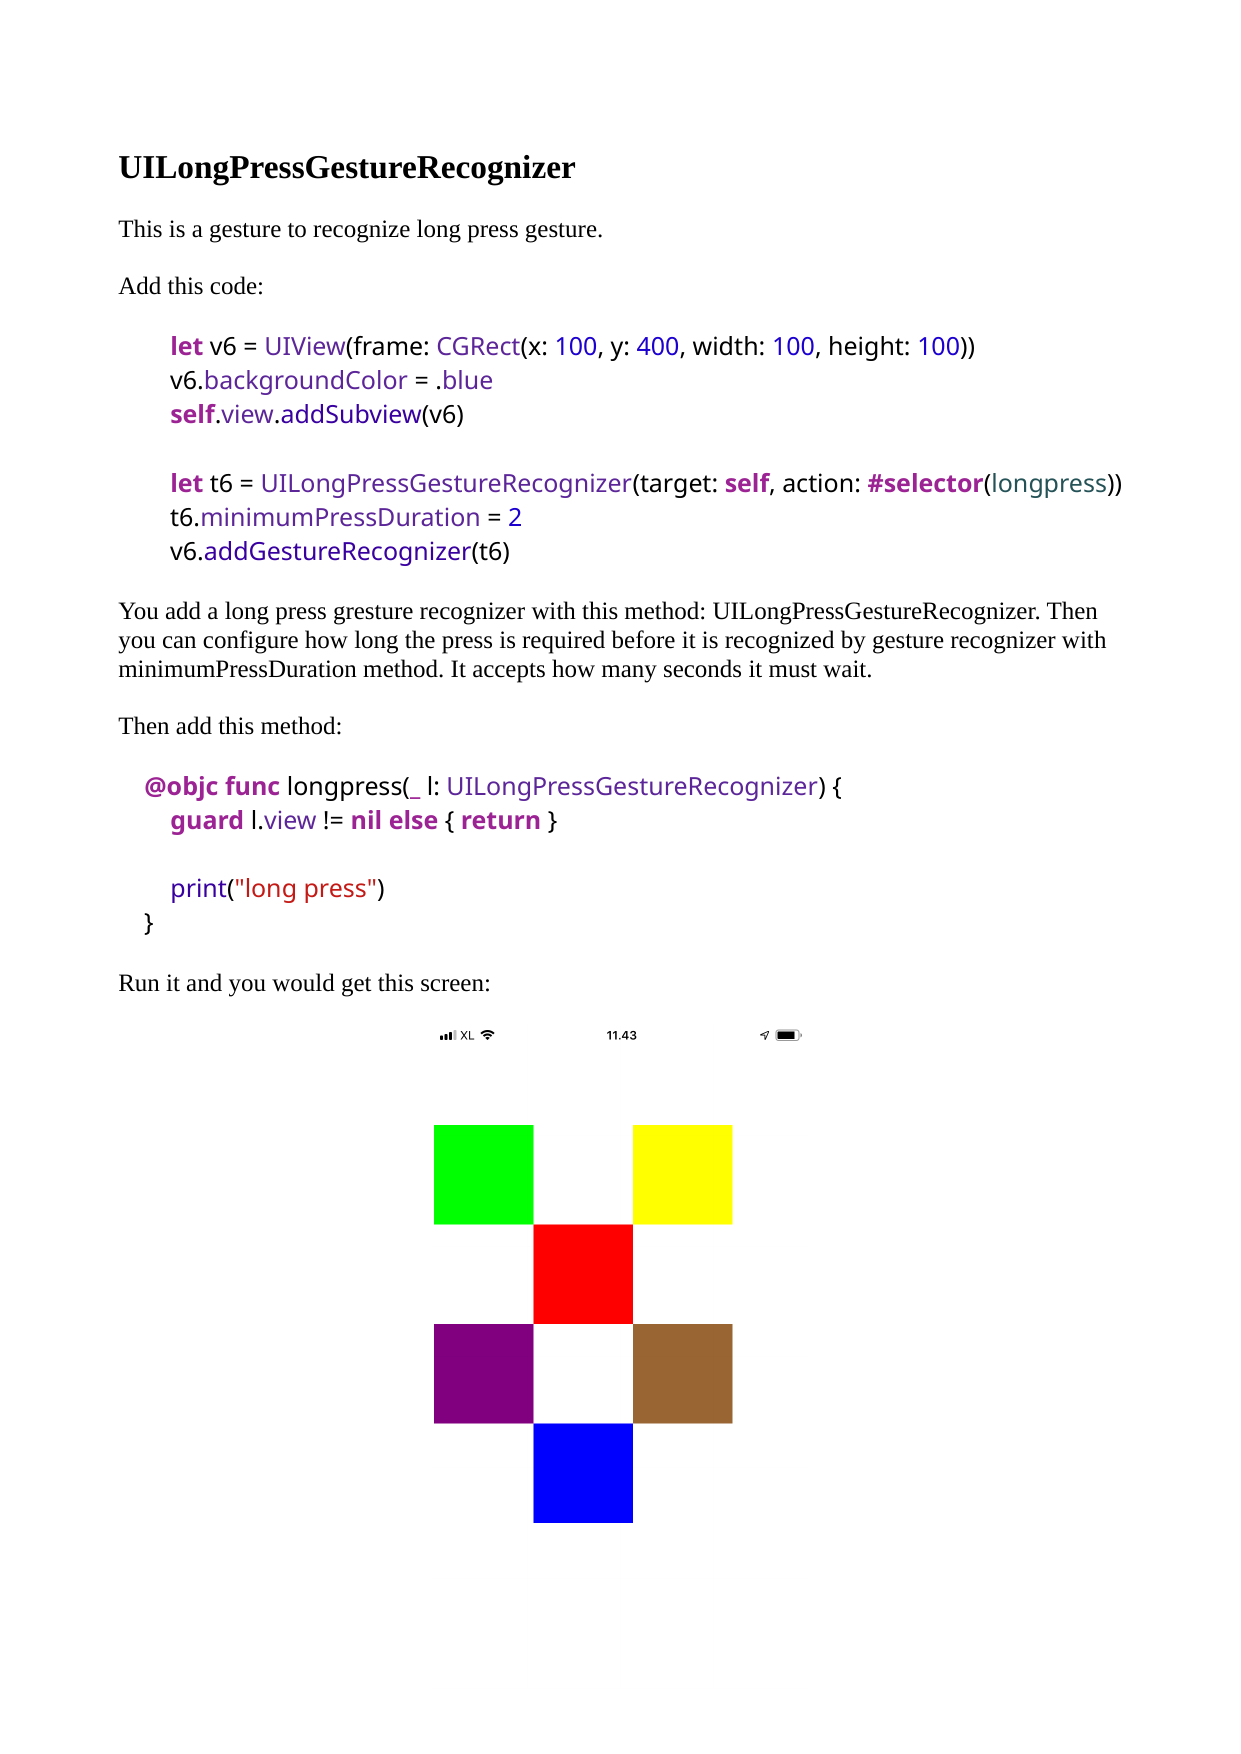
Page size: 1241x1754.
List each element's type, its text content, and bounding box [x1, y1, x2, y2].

text let v6 = UIView(frame: CGRect(x: 100, y: 400, width: 100, height: 100)) [118, 329, 1122, 363]
text v6.backgroundColor = .blue [118, 363, 1122, 397]
text Run it and you would get this screen: [118, 968, 1122, 996]
text You add a long press gresture recognizer with this method: UILongPressGestureRecognizer. Then you can configure how long the press is required before it is recognized by gesture recognizer with minimumPressDuration method. It accepts how many seconds it must wait. [118, 596, 1122, 682]
text let t6 = UILongPressGestureRecognizer(target: self, action: #selector(longpress)) [118, 465, 1122, 499]
text @objc func longpress(_ l: UILongPressGestureRecognizer) { [118, 769, 1122, 803]
text self.view.addSubview(v6) [118, 397, 1122, 431]
text v6.addGestureRecognizer(t6) [118, 533, 1122, 567]
text t6.minimumPressDuration = 2 [118, 499, 1122, 533]
text This is a gesture to recognize long press gesture. [118, 214, 1122, 243]
text } [118, 905, 1122, 939]
picture [434, 1025, 807, 1689]
text guard l.view != nil else { return } [118, 803, 1122, 837]
text print("long press") [118, 871, 1122, 905]
text UILongPressGestureRecognizer [118, 147, 1122, 185]
text Add this code: [118, 271, 1122, 300]
text Then add this method: [118, 711, 1122, 740]
